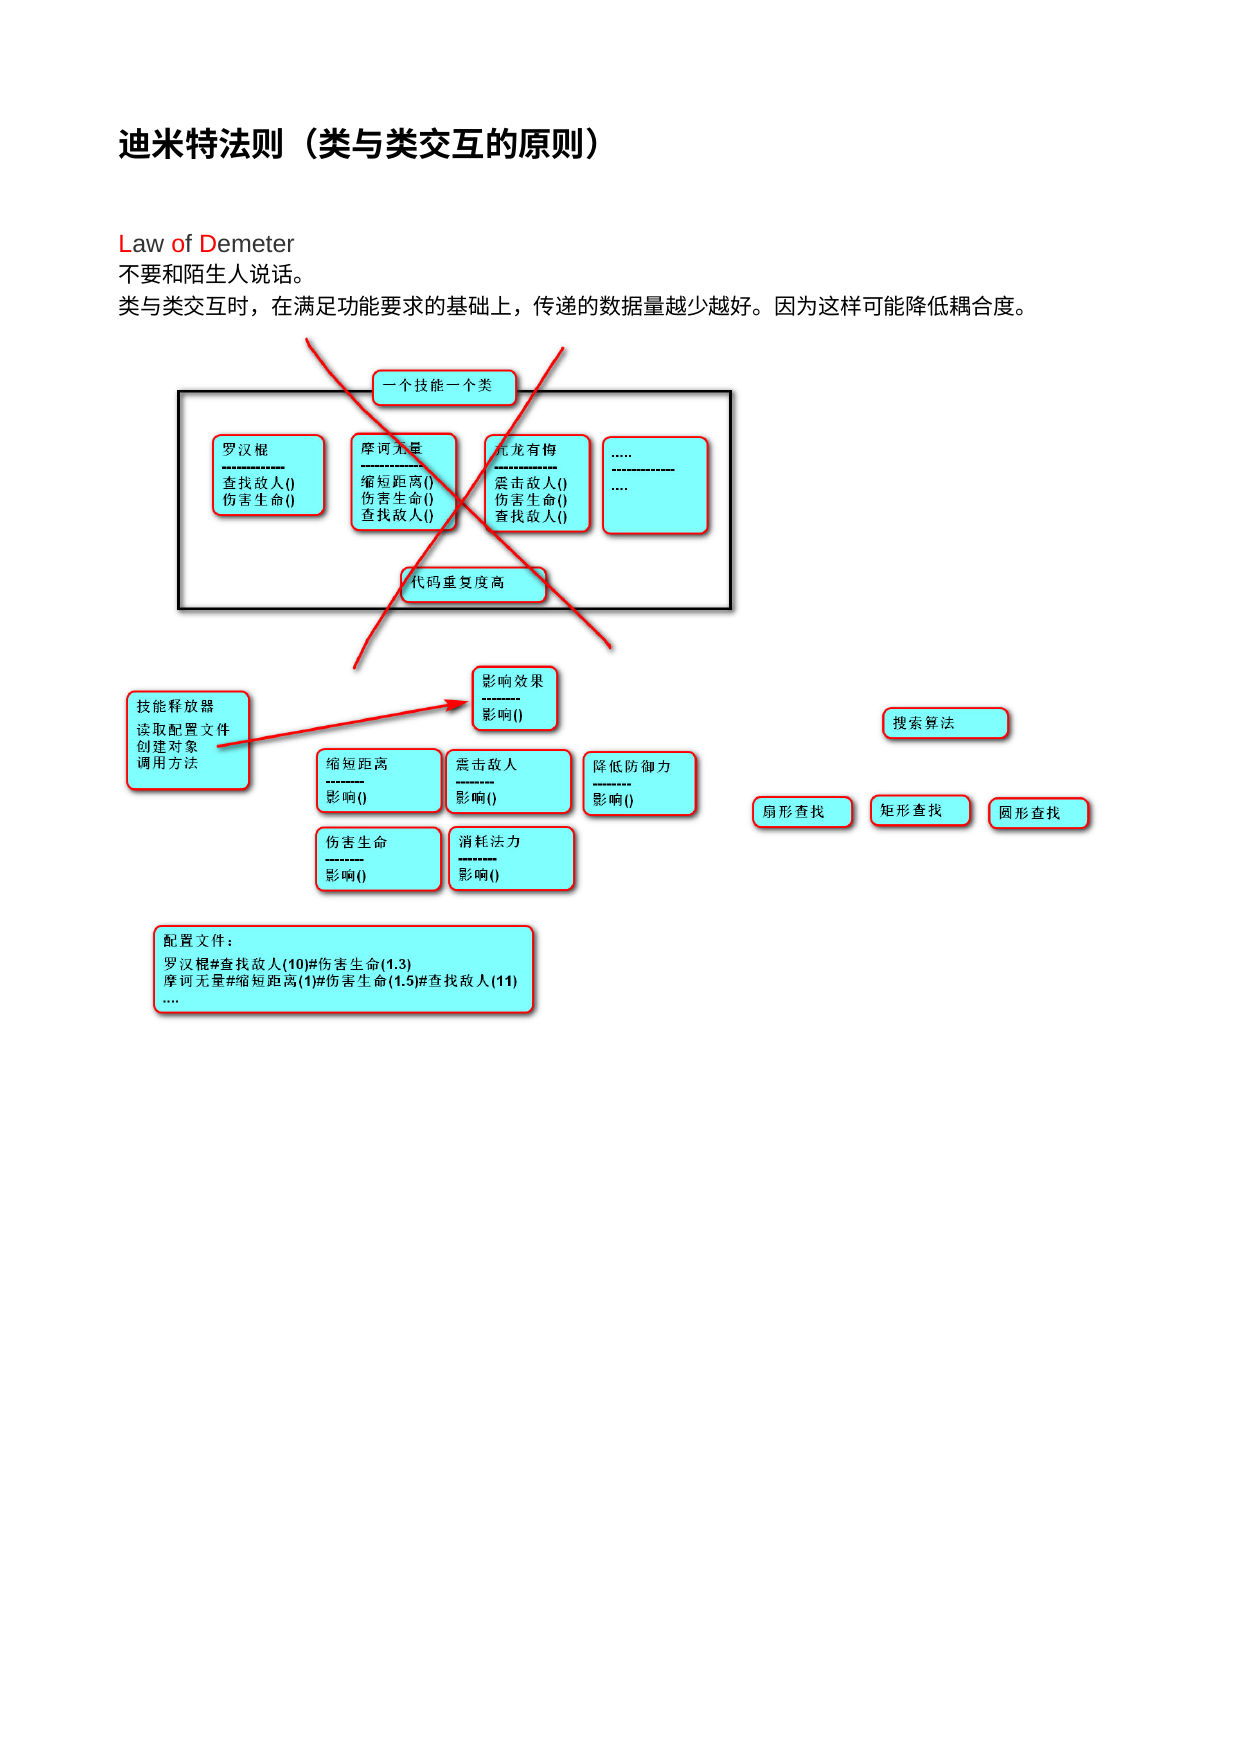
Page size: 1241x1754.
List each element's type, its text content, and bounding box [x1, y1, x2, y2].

text 类与类交互时，在满足功能要求的基础上，传递的数据量越少越好。因为这样可能降低耦合度。 [118, 289, 1122, 320]
subtitle 迪米特法则（类与类交互的原则） [118, 118, 1122, 166]
text 不要和陌生人说话。 [118, 257, 1122, 289]
text Law of Demeter [118, 228, 1122, 257]
picture [118, 320, 1123, 1059]
